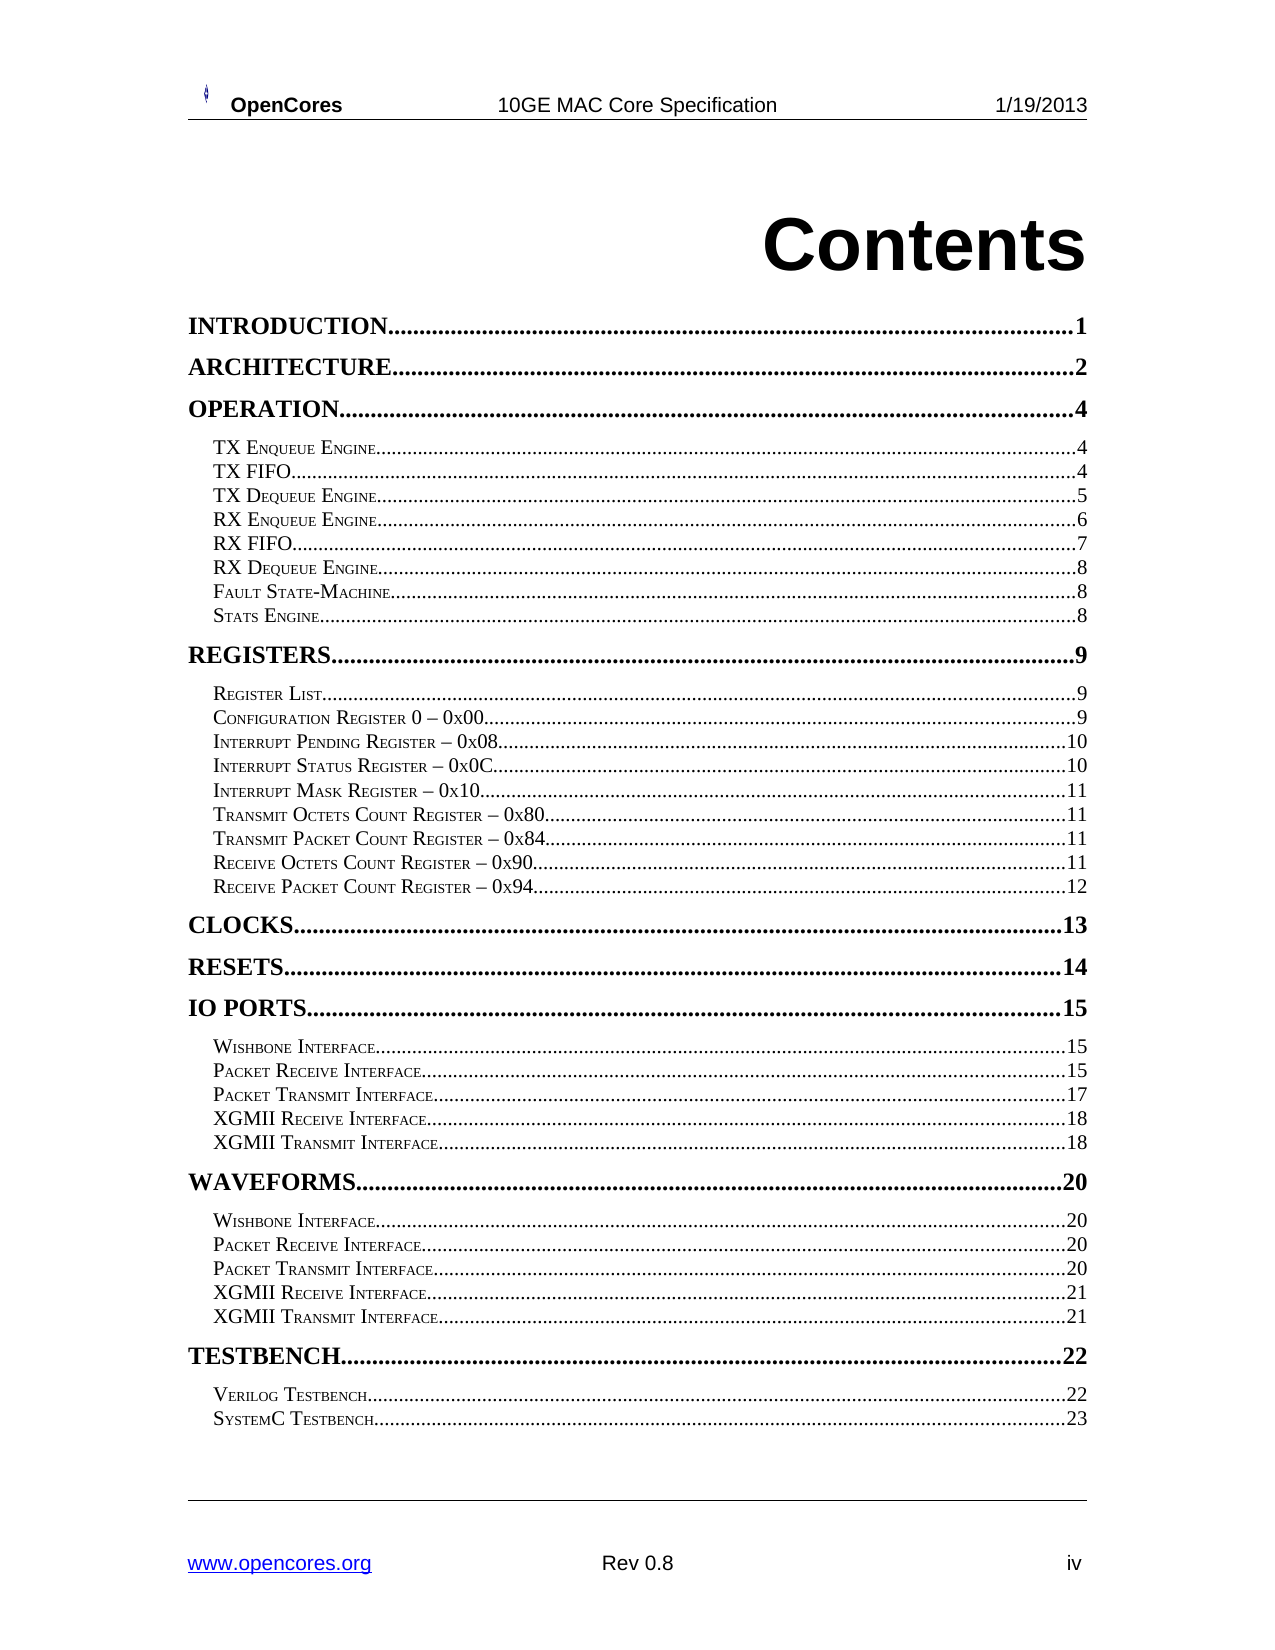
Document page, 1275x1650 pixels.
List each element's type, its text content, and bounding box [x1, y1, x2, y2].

text Wishbone Interface 15 [213, 1034, 1087, 1058]
text Contents [188, 200, 1087, 286]
text Register List 9 [213, 681, 1087, 705]
text TX Enqueue Engine 4 [213, 435, 1087, 459]
text Wishbone Interface 20 [213, 1208, 1087, 1232]
text Registers 9 [188, 640, 1087, 669]
text Receive Packet Count Register – 0x94 12 [213, 874, 1087, 898]
text XGMII Transmit Interface 21 [213, 1304, 1087, 1328]
text Testbench 22 [188, 1341, 1087, 1370]
text Interrupt Status Register – 0x0C 10 [213, 753, 1087, 777]
text Introduction 1 [188, 311, 1087, 340]
text Transmit Packet Count Register – 0x84 11 [213, 826, 1087, 850]
text Packet Transmit Interface 20 [213, 1256, 1087, 1280]
text Interrupt Pending Register – 0x08 10 [213, 729, 1087, 753]
text XGMII Receive Interface 18 [213, 1106, 1087, 1130]
text RX FIFO 7 [213, 531, 1087, 555]
text Receive Octets Count Register – 0x90 11 [213, 850, 1087, 874]
text XGMII Transmit Interface 18 [213, 1130, 1087, 1154]
text SystemC Testbench 23 [213, 1406, 1087, 1430]
text Resets 14 [188, 952, 1087, 980]
text Packet Receive Interface 20 [213, 1232, 1087, 1256]
text Packet Receive Interface 15 [213, 1058, 1087, 1082]
text RX Dequeue Engine 8 [213, 555, 1087, 579]
text TX Dequeue Engine 5 [213, 483, 1087, 507]
text Architecture 2 [188, 352, 1087, 381]
text Packet Transmit Interface 17 [213, 1082, 1087, 1106]
text IO Ports 15 [188, 993, 1087, 1022]
text Clocks 13 [188, 910, 1087, 939]
text RX Enqueue Engine 6 [213, 507, 1087, 531]
text Stats Engine 8 [213, 603, 1087, 627]
text Operation 4 [188, 394, 1087, 422]
text TX FIFO 4 [213, 459, 1087, 483]
text Verilog Testbench 22 [213, 1382, 1087, 1406]
text Configuration Register 0 – 0x00 9 [213, 705, 1087, 729]
text XGMII Receive Interface 21 [213, 1280, 1087, 1304]
text Transmit Octets Count Register – 0x80 11 [213, 802, 1087, 826]
text Waveforms 20 [188, 1167, 1087, 1196]
text Interrupt Mask Register – 0x10 11 [213, 777, 1087, 802]
text Fault State-Machine 8 [213, 579, 1087, 603]
